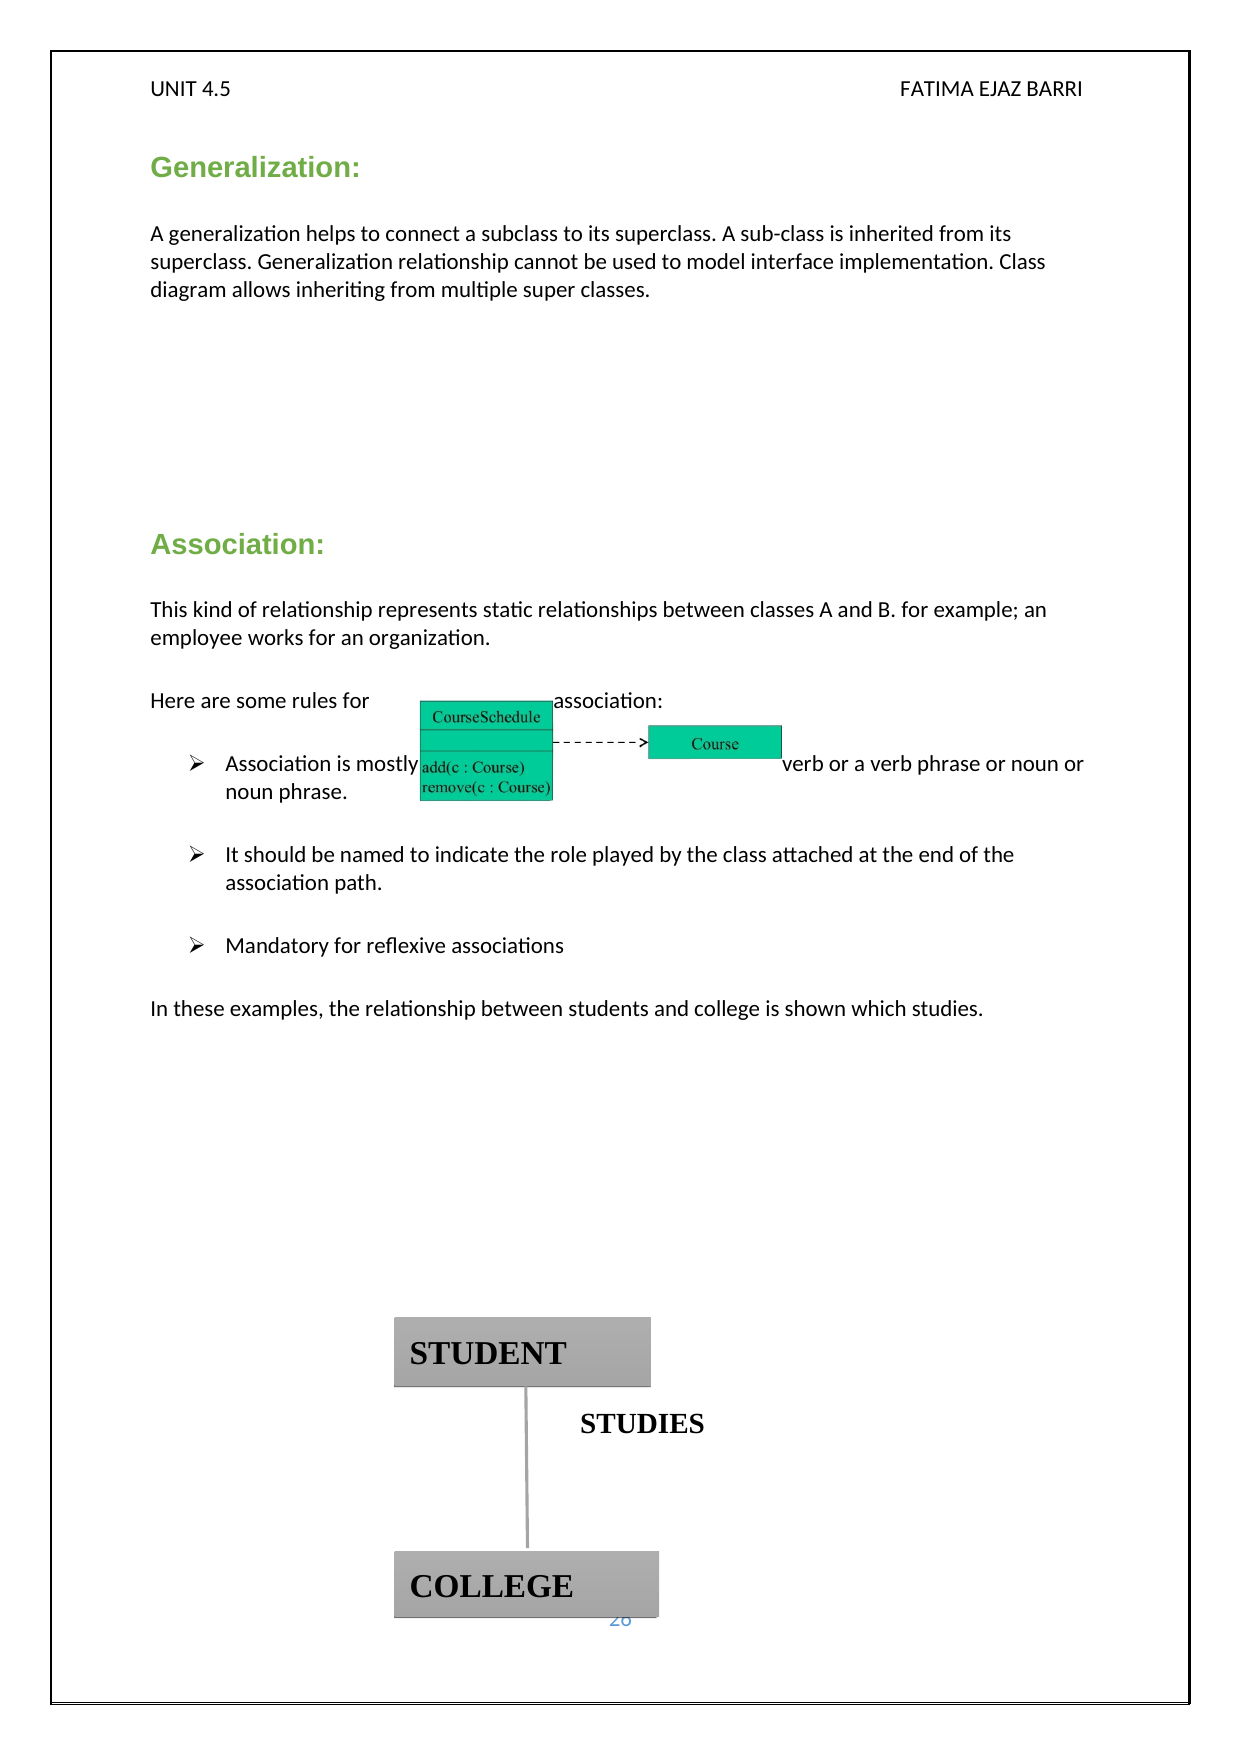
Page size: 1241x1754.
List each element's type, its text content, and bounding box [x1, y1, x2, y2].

list Association is mostly verb or a verb phrase or noun or noun phrase. [527, 749, 1090, 806]
text Generalization: [150, 150, 1090, 184]
list Association is mostly verb or a verb phrase or noun or noun phrase. [188, 749, 419, 806]
text Association: [150, 527, 1090, 560]
text A generalization helps to connect a subclass to its superclass. A sub-class is inherited from its superclass. Generalization relationship cannot be used to model interface implementation. Class diagram allows inheriting from multiple super classes. [150, 219, 1090, 303]
text This kind of relationship represents static relationships between classes A and B. for example; an employee works for an organization. [150, 595, 1090, 651]
text association: [531, 686, 1090, 714]
text In these examples, the relationship between students and college is shown which studies. [150, 994, 1090, 1023]
list Mandatory for reflexive associations [188, 932, 1090, 959]
text [150, 1373, 524, 1440]
list It should be named to indicate the role played by the class attached at the end of the association path. [188, 841, 1090, 897]
text Here are some rules for [150, 686, 428, 714]
text STUDIES [528, 1373, 1090, 1440]
